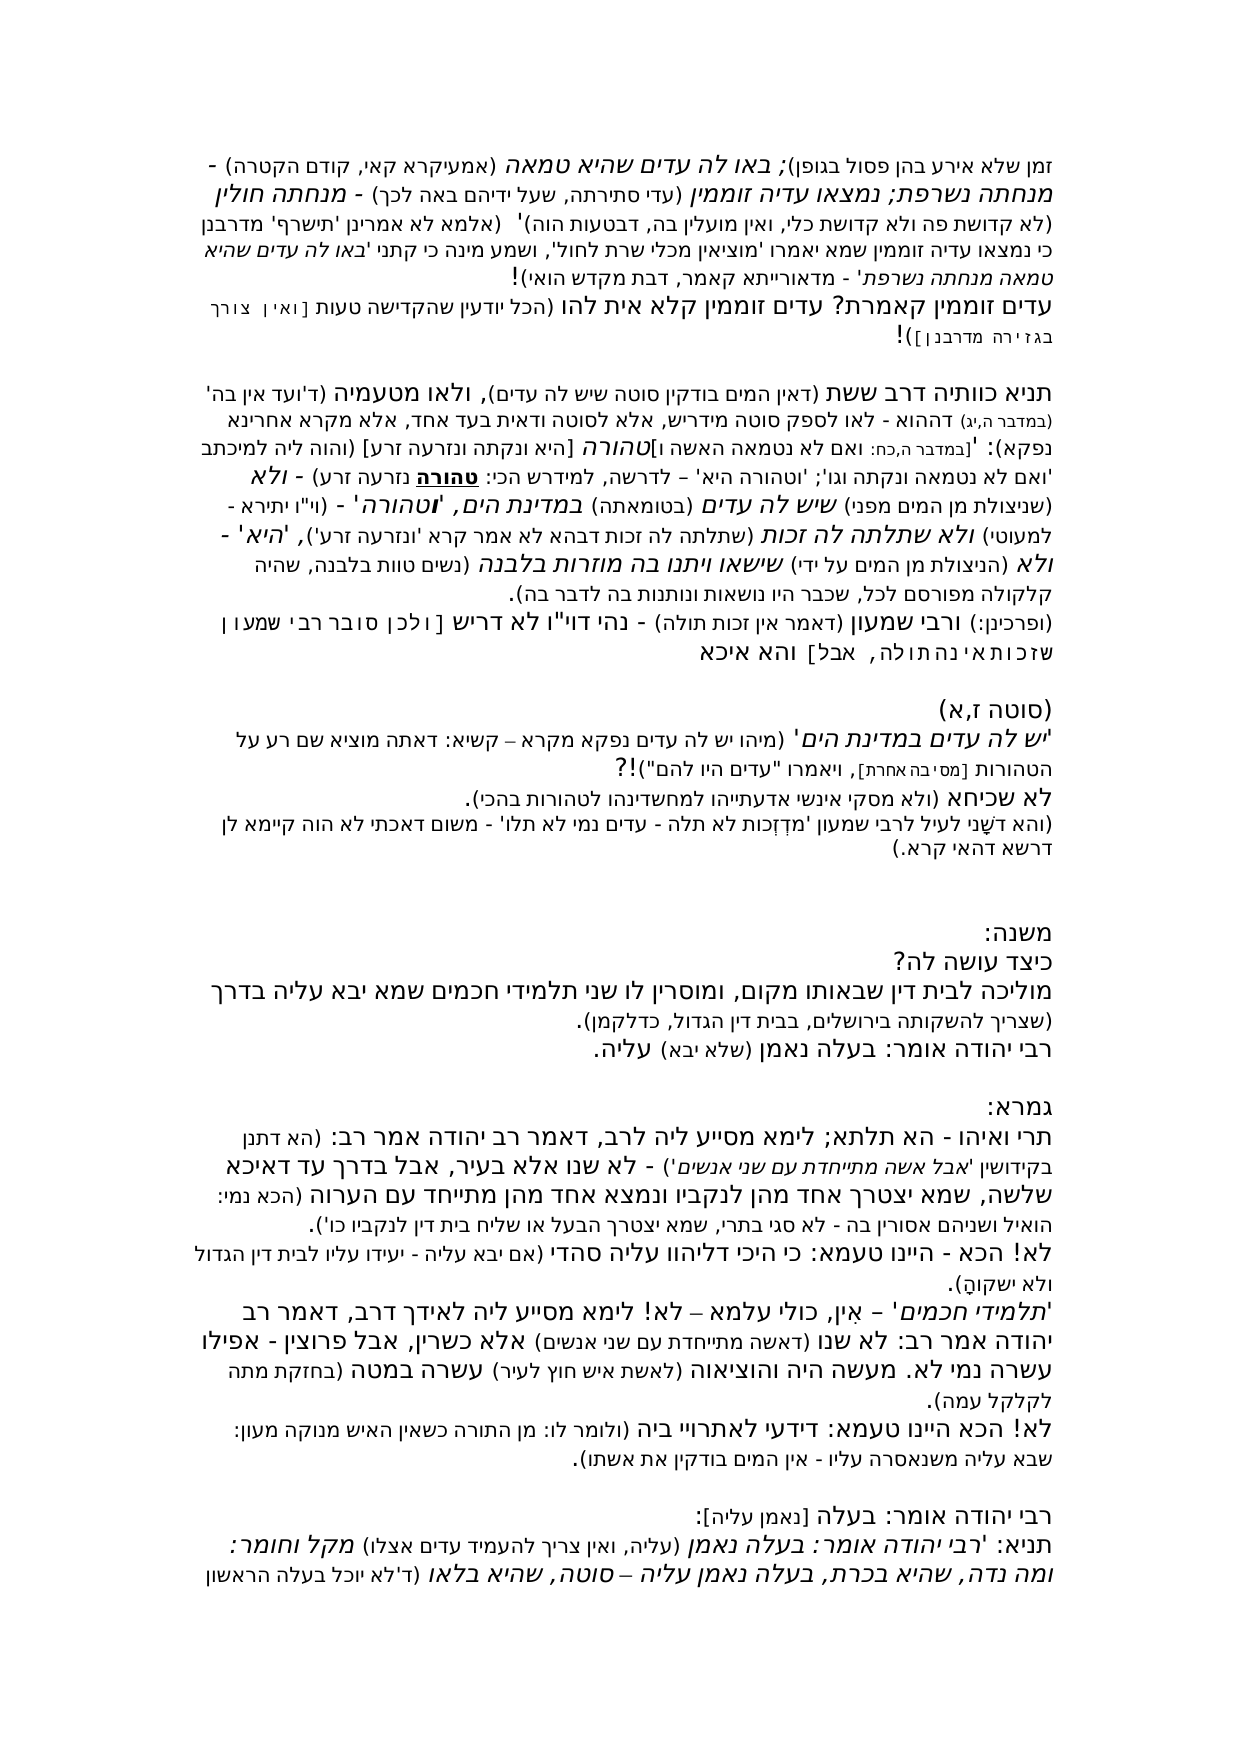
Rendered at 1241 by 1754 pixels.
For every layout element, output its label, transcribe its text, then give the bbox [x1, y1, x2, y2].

text כיצד עושה לה? [187, 947, 1053, 976]
text עדים זוממין קאמרת? עדים זוממין קלא אית להו (הכל יודעין שהקדישה טעות [ואין צורך בגזירה מדרבנן])! [187, 291, 1053, 349]
text 'יש לה עדים במדינת הים' (מיהו יש לה עדים נפקא מקרא – קשיא: דאתה מוציא שם רע על הטהורות [מסיבה אחרת], ויאמרו "עדים היו להם")!? [187, 724, 1053, 783]
text לא! הכא - היינו טעמא: כי היכי דליהוו עליה סהדי (אם יבא עליה - יעידו עליו לבית דין הגדול ולא ישקוהָ). [187, 1239, 1053, 1297]
text (ופרכינן:) ורבי שמעון (דאמר אין זכות תולה) - נהי דוי"ו לא דריש [ולכן סובר רבי שמעון שזכות אינה תולה, אבל] והא איכא [187, 607, 1053, 666]
text משנה: [187, 918, 1053, 947]
text (והא דשָׁני לעיל לרבי שמעון 'מדְזְכות לא תלה - עדים נמי לא תלו' - משום דאכתי לא הוה קיימא לן דרשא דהאי קרא.) [187, 812, 1053, 861]
text זמן שלא אירע בהן פסול בגופן); באו לה עדים שהיא טמאה (אמעיקרא קאי, קודם הקטרה) - מנחתה נשרפת; נמצאו עדיה זוממין (עדי סתירתה, שעל ידיהם באה לכך) - מנחתה חולין (לא קדושת פה ולא קדושת כלי, ואין מועלין בה, דבטעות הוה)' (אלמא לא אמרינן 'תישרף' מדרבנן כי נמצאו עדיה זוממין שמא יאמרו 'מוציאין מכלי שרת לחול', ושמע מינה כי קתני 'באו לה עדים שהיא טמאה מנחתה נשרפת' - מדאורייתא קאמר, דבת מקדש הואי)! [187, 150, 1053, 291]
text מוליכה לבית דין שבאותו מקום, ומוסרין לו שני תלמידי חכמים שמא יבא עליה בדרך (שצריך להשקותה בירושלים, בבית דין הגדול, כדלקמן). [187, 976, 1053, 1035]
text תרי ואיהו - הא תלתא; לימא מסייע ליה לרב, דאמר רב יהודה אמר רב: (הא דתנן בקידושין 'אבל אשה מתייחדת עם שני אנשים') - לא שנו אלא בעיר, אבל בדרך עד דאיכא שלשה, שמא יצטרך אחד מהן לנקביו ונמצא אחד מהן מתייחד עם הערוה (הכא נמי: הואיל ושניהם אסורין בה - לא סגי בתרי, שמא יצטרך הבעל או שליח בית דין לנקביו כו'). [187, 1122, 1053, 1239]
text רבי יהודה אומר: בעלה נאמן (שלא יבא) עליה. [187, 1035, 1053, 1064]
text 'תלמידי חכמים' – אִין, כולי עלמא – לא! לימא מסייע ליה לאידך דרב, דאמר רב יהודה אמר רב: לא שנו (דאשה מתייחדת עם שני אנשים) אלא כשרין, אבל פרוצין - אפילו עשרה נמי לא. מעשה היה והוציאוה (לאשת איש חוץ לעיר) עשרה במטה (בחזקת מתה לקלקל עמה). [187, 1297, 1053, 1414]
text תניא: 'רבי יהודה אומר: בעלה נאמן (עליה, ואין צריך להעמיד עדים אצלו) מקל וחומר: ומה נדה, שהיא בכרת, בעלה נאמן עליה – סוטה, שהיא בלאו (ד'לא יוכל בעלה הראשון [187, 1530, 1053, 1589]
text (סוטה ז,א) [187, 695, 1053, 724]
text גמרא: [187, 1093, 1053, 1122]
text רבי יהודה אומר: בעלה [נאמן עליה]: [187, 1501, 1053, 1530]
text לא! הכא היינו טעמא: דידעי לאתרויי ביה (ולומר לו: מן התורה כשאין האיש מנוקה מעון: שבא עליה משנאסרה עליו - אין המים בודקין את אשתו). [187, 1414, 1053, 1472]
text תניא כוותיה דרב ששת (דאין המים בודקין סוטה שיש לה עדים), ולאו מטעמיה (ד'ועד אין בה' (במדבר ה,יג) דההוא - לאו לספק סוטה מידריש, אלא לסוטה ודאית בעד אחד, אלא מקרא אחרינא נפקא): '[במדבר ה,כח: ואם לא נטמאה האשה ו]טהורה [היא ונקתה ונזרעה זרע] (והוה ליה למיכתב 'ואם לא נטמאה ונקתה וגו'; 'וטהורה היא' – לדרשה, למידרש הכי: טהורה נזרעה זרע) - ולא (שניצולת מן המים מפני) שיש לה עדים (בטומאתה) במדינת הים, 'וטהורה' - (וי"ו יתירא - למעוטי) ולא שתלתה לה זכות (שתלתה לה זכות דבהא לא אמר קרא 'ונזרעה זרע'), 'היא' - ולא (הניצולת מן המים על ידי) שישאו ויתנו בה מוזרות בלבנה (נשים טוות בלבנה, שהיה קלקולה מפורסם לכל, שכבר היו נושאות ונותנות בה לדבר בה). [187, 378, 1053, 607]
text לא שכיחא (ולא מסקי אינשי אדעתייהו למחשדינהו לטהורות בהכי). [187, 783, 1053, 812]
